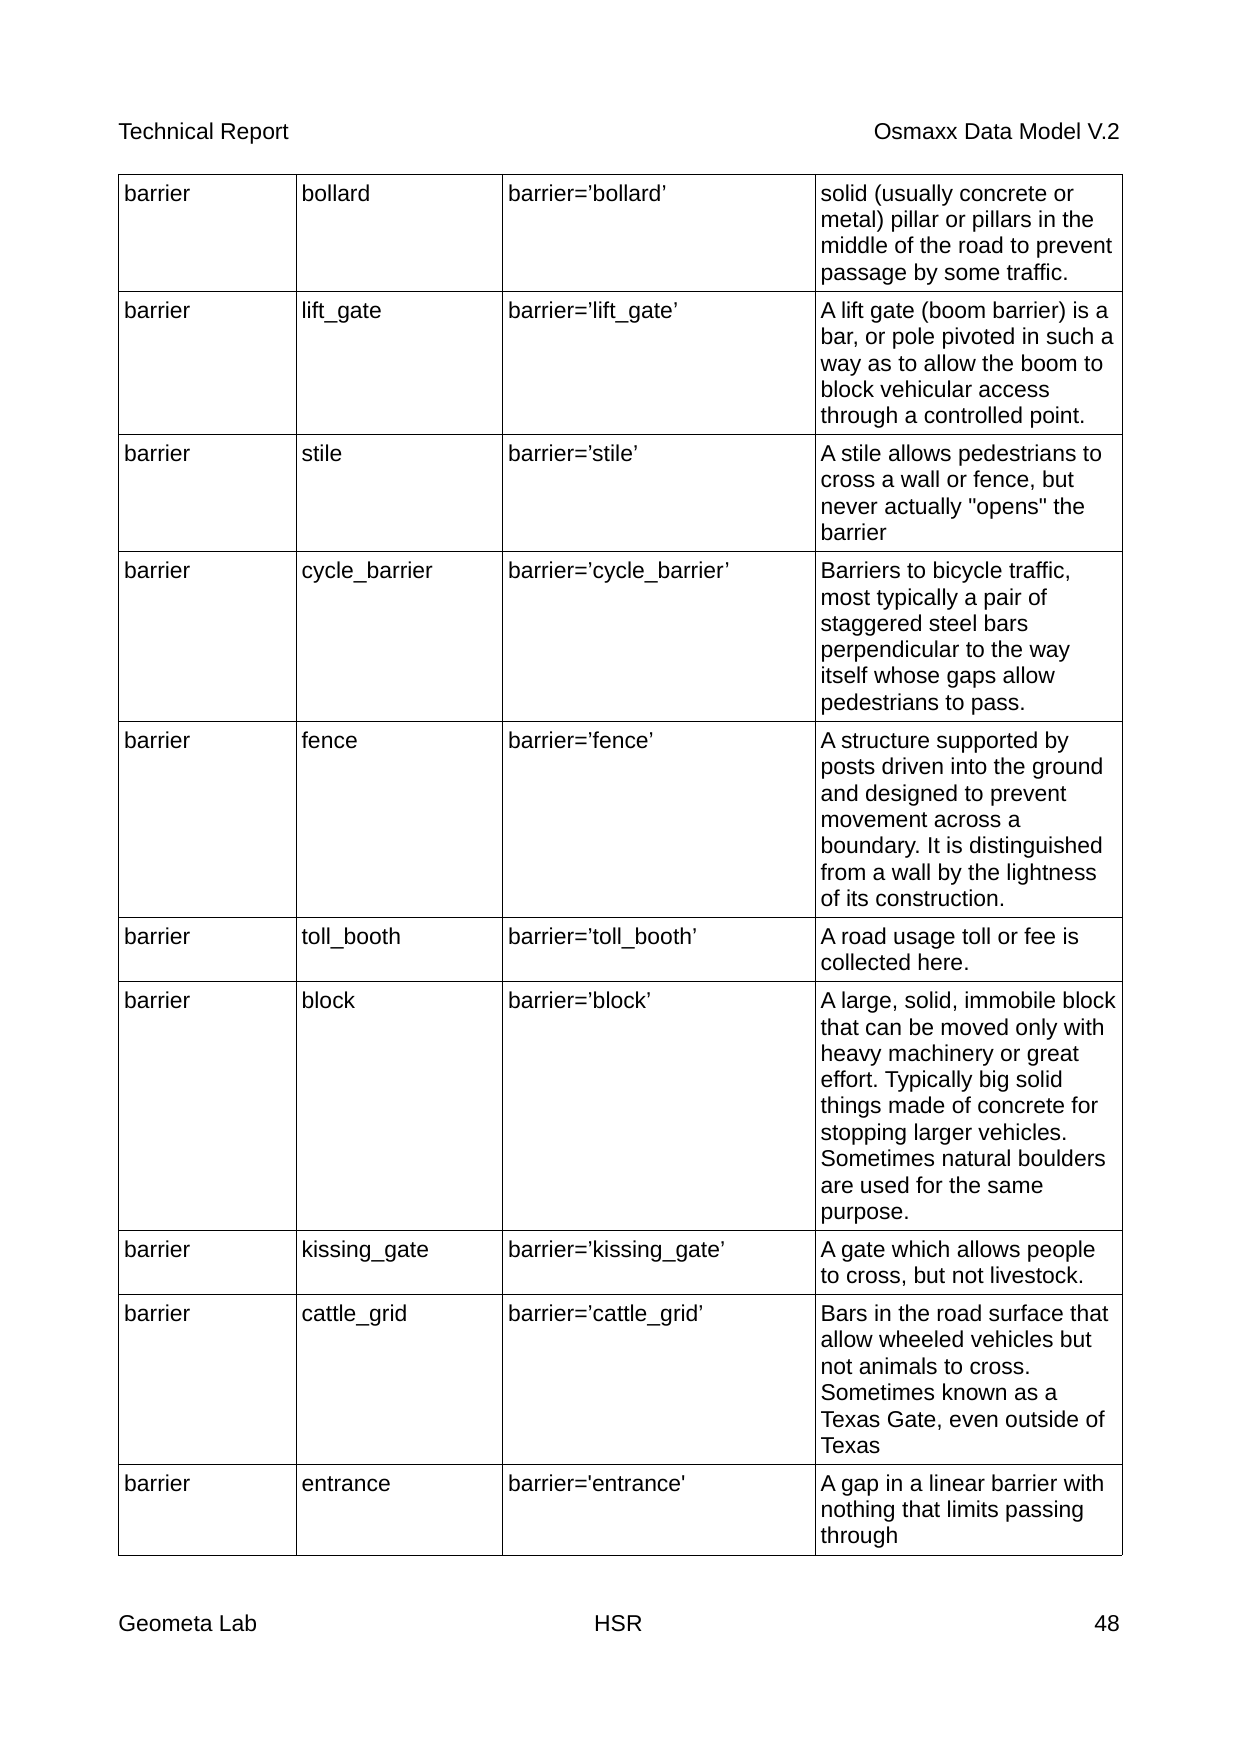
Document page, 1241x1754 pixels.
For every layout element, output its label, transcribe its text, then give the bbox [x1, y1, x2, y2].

table_cell barrier [119, 1465, 296, 1554]
table_cell barrier=’cattle_grid’ [503, 1295, 815, 1464]
table_cell barrier=’cycle_barrier’ [503, 552, 815, 721]
table_cell barrier=’lift_gate’ [503, 292, 815, 434]
table_cell A gate which allows people to cross, but not livestock. [816, 1231, 1122, 1294]
table_cell barrier=’stile’ [503, 435, 815, 551]
table_cell lift_gate [297, 292, 502, 434]
table_cell A gap in a linear barrier with nothing that limits passing through [816, 1465, 1122, 1554]
table_cell solid (usually concrete or metal) pillar or pillars in the middle of the road to prevent passage by some traffic. [816, 175, 1122, 291]
table_cell A road usage toll or fee is collected here. [816, 918, 1122, 981]
table_cell kissing_gate [297, 1231, 502, 1294]
table_cell block [297, 982, 502, 1230]
table_cell cattle_grid [297, 1295, 502, 1464]
table_cell barrier [119, 982, 296, 1230]
table_cell barrier [119, 918, 296, 981]
table_cell barrier [119, 1231, 296, 1294]
table_cell A structure supported by posts driven into the ground and designed to prevent movement across a boundary. It is distinguished from a wall by the lightness of its construction. [816, 722, 1122, 917]
table_cell barrier=’kissing_gate’ [503, 1231, 815, 1294]
table_cell toll_booth [297, 918, 502, 981]
table_cell Bars in the road surface that allow wheeled vehicles but not animals to cross. Sometimes known as a Texas Gate, even outside of Texas [816, 1295, 1122, 1464]
table_cell barrier=’fence’ [503, 722, 815, 917]
table_cell entrance [297, 1465, 502, 1554]
table_cell barrier [119, 552, 296, 721]
table_cell cycle_barrier [297, 552, 502, 721]
table_cell barrier [119, 722, 296, 917]
table_cell barrier='entrance' [503, 1465, 815, 1554]
table_cell A large, solid, immobile block that can be moved only with heavy machinery or great effort. Typically big solid things made of concrete for stopping larger vehicles. Sometimes natural boulders are used for the same purpose. [816, 982, 1122, 1230]
table_cell Barriers to bicycle traffic, most typically a pair of staggered steel bars perpendicular to the way itself whose gaps allow pedestrians to pass. [816, 552, 1122, 721]
table_cell barrier [119, 435, 296, 551]
table_cell barrier=’block’ [503, 982, 815, 1230]
table_cell barrier=’toll_booth’ [503, 918, 815, 981]
table_cell fence [297, 722, 502, 917]
table_cell barrier=’bollard’ [503, 175, 815, 291]
table_cell A lift gate (boom barrier) is a bar, or pole pivoted in such a way as to allow the boom to block vehicular access through a controlled point. [816, 292, 1122, 434]
table_cell barrier [119, 292, 296, 434]
table_cell barrier [119, 1295, 296, 1464]
table_cell stile [297, 435, 502, 551]
table_cell A stile allows pedestrians to cross a wall or fence, but never actually "opens" the barrier [816, 435, 1122, 551]
table_cell barrier [119, 175, 296, 291]
table_cell bollard [297, 175, 502, 291]
